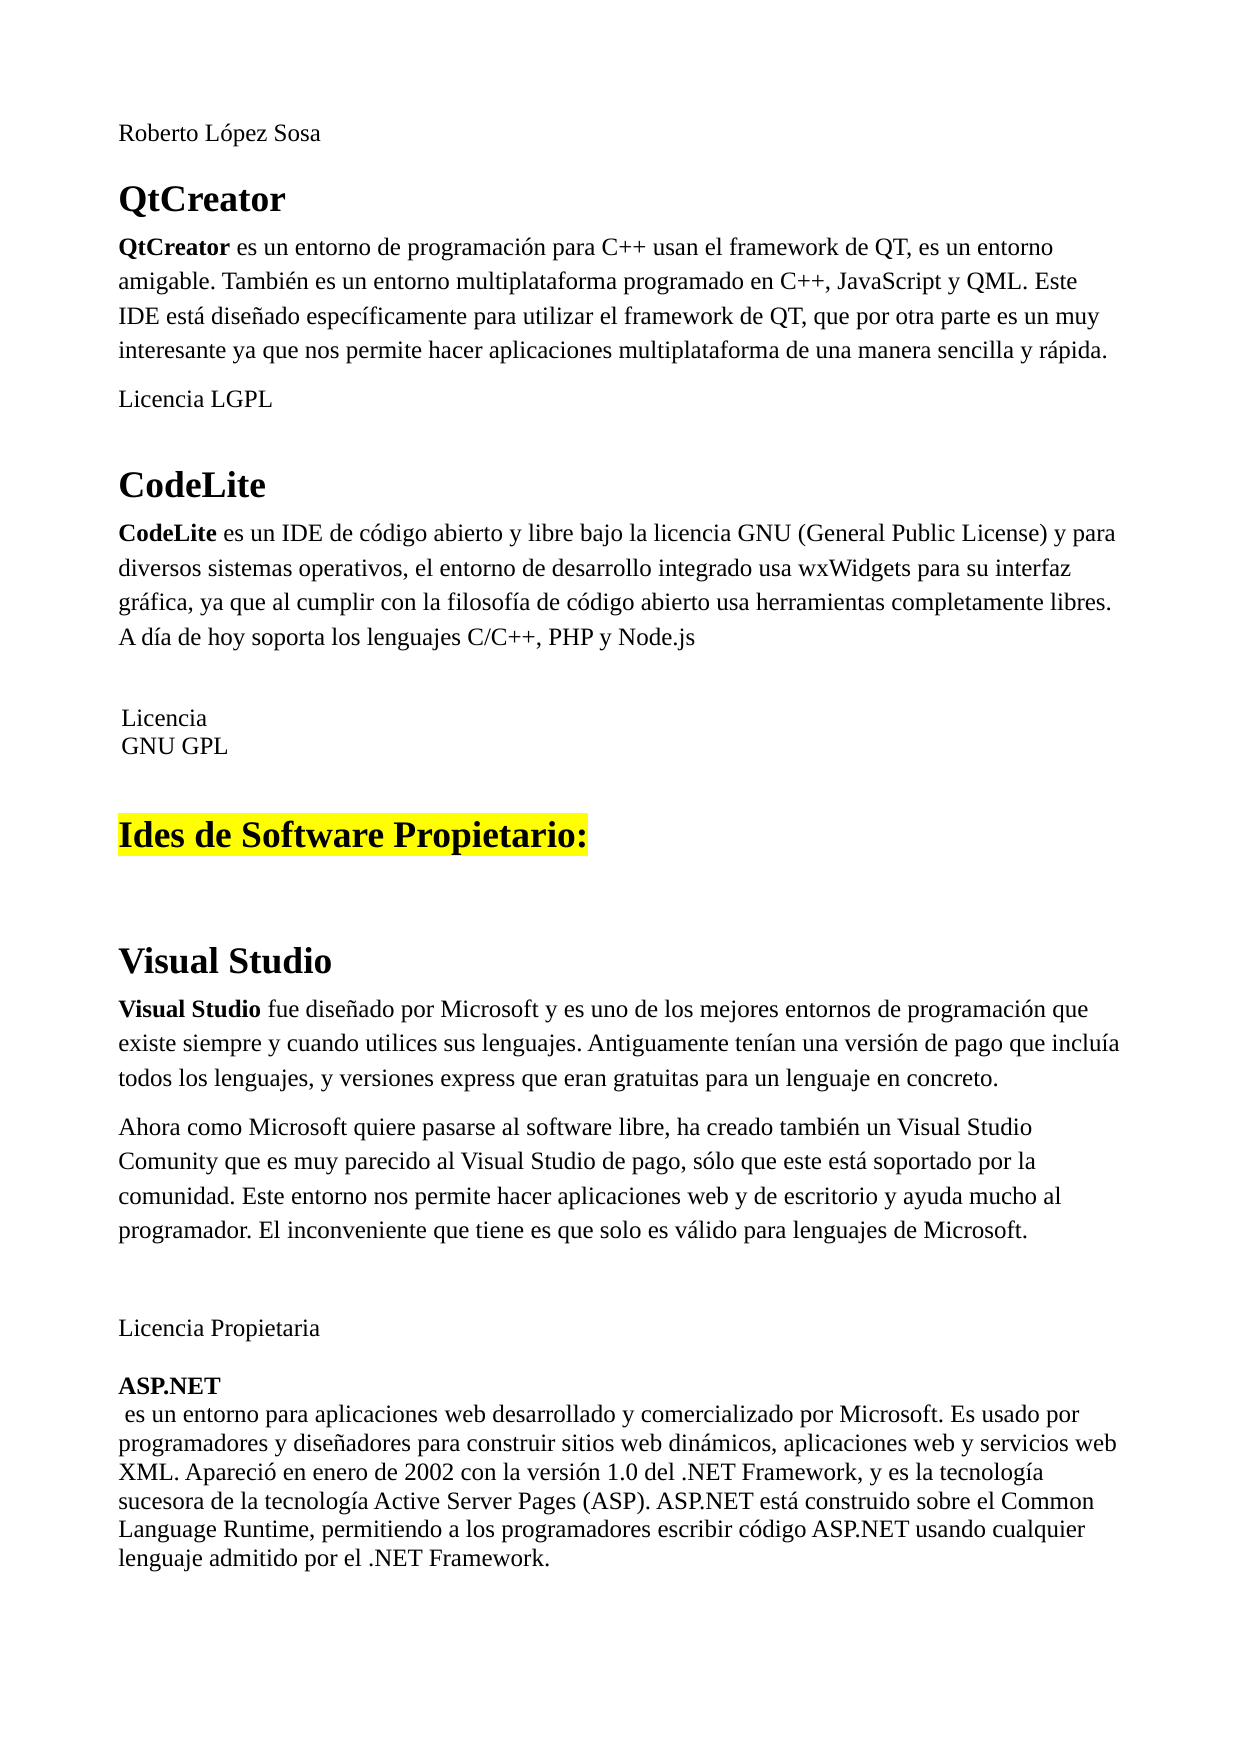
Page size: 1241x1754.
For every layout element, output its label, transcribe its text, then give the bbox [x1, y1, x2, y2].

subtitle QtCreator [118, 176, 1122, 219]
subtitle Ides de Software Propietario: [118, 813, 1122, 856]
text ASP.NET [118, 1371, 1122, 1399]
text es un entorno para aplicaciones web desarrollado y comercializado por Microsoft. Es usado por programadores y diseñadores para construir sitios web dinámicos, aplicaciones web y servicios web XML. Apareció en enero de 2002 con la versión 1.0 del .NET Framework, y es la tecnología sucesora de la tecnología Active Server Pages (ASP). ASP.NET está construido sobre el Common Language Runtime, permitiendo a los programadores escribir código ASP.NET usando cualquier lenguaje admitido por el .NET Framework. [118, 1399, 1122, 1572]
table_header Licencia GNU GPL [118, 700, 253, 763]
text Ahora como Microsoft quiere pasarse al software libre, ha creado también un Visual Studio Comunity que es muy parecido al Visual Studio de pago, sólo que este está soportado por la comunidad. Este entorno nos permite hacer aplicaciones web y de escritorio y ayuda mucho al programador. El inconveniente que tiene es que solo es válido para lenguajes de Microsoft. [118, 1112, 1122, 1244]
text Licencia Propietaria [118, 1313, 1122, 1342]
text CodeLite es un IDE de código abierto y libre bajo la licencia GNU (General Public License) y para diversos sistemas operativos, el entorno de desarrollo integrado usa wxWidgets para su interfaz gráfica, ya que al cumplir con la filosofía de código abierto usa herramientas completamente libres. A día de hoy soporta los lenguajes C/C++, PHP y Node.js [118, 518, 1122, 651]
text QtCreator es un entorno de programación para C++ usan el framework de QT, es un entorno amigable. También es un entorno multiplataforma programado en C++, JavaScript y QML. Este IDE está diseñado específicamente para utilizar el framework de QT, que por otra parte es un muy interesante ya que nos permite hacer aplicaciones multiplataforma de una manera sencilla y rápida. [118, 232, 1122, 364]
text Licencia LGPL [118, 384, 1122, 413]
text Visual Studio fue diseñado por Microsoft y es uno de los mejores entornos de programación que existe siempre y cuando utilices sus lenguajes. Antiguamente tenían una versión de pago que incluía todos los lenguajes, y versiones express que eran gratuitas para un lenguaje en concreto. [118, 994, 1122, 1091]
subtitle Visual Studio [118, 938, 1122, 981]
subtitle CodeLite [118, 463, 1122, 506]
